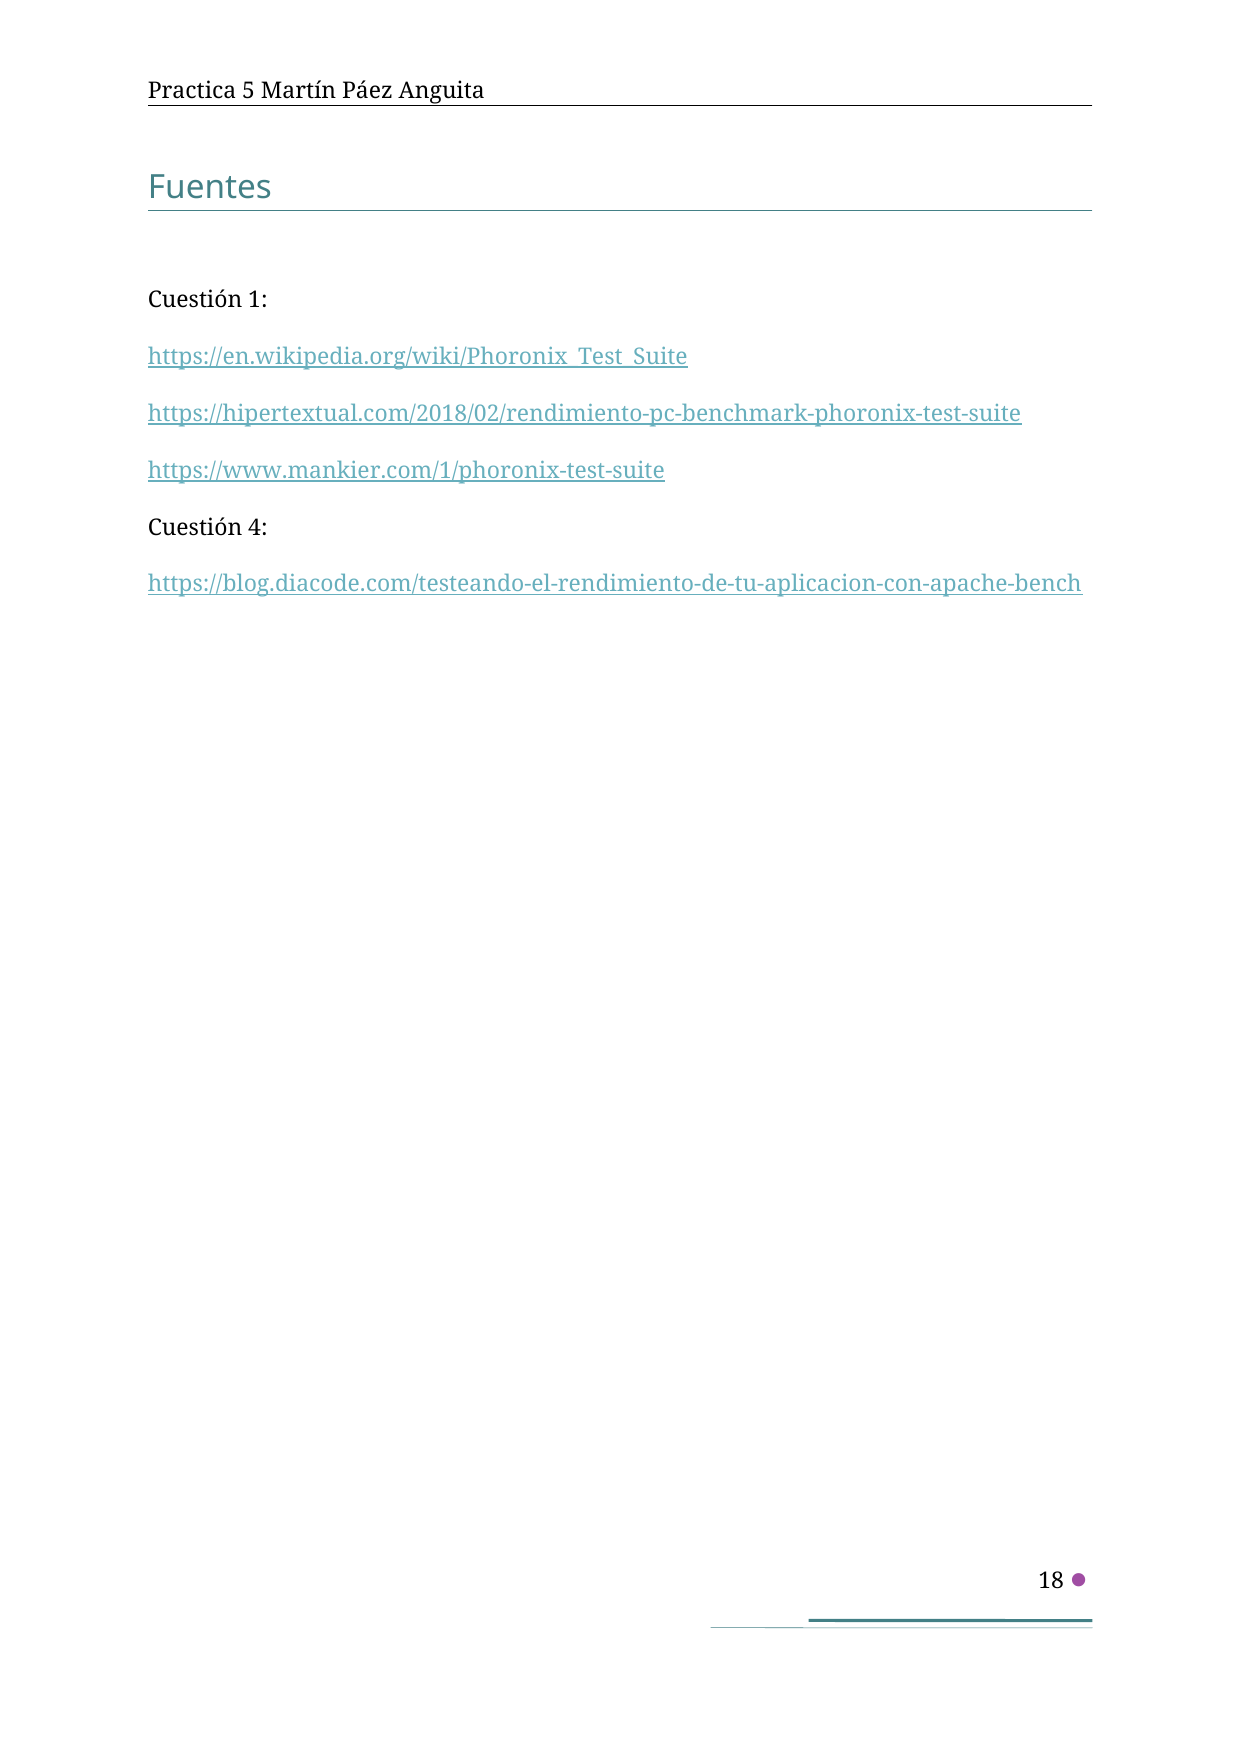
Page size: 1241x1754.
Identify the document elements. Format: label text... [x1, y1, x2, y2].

text https://en.wikipedia.org/wiki/Phoronix_Test_Suite [148, 340, 1092, 371]
text https://hipertextual.com/2018/02/rendimiento-pc-benchmark-phoronix-test-suite [148, 397, 1092, 428]
text https://www.mankier.com/1/phoronix-test-suite [148, 454, 1092, 485]
text https://blog.diacode.com/testeando-el-rendimiento-de-tu-aplicacion-con-apache-bench [148, 567, 1092, 598]
subtitle Fuentes [148, 163, 1092, 210]
text Cuestión 4: [148, 510, 1092, 542]
text Cuestión 1: [148, 283, 1092, 314]
